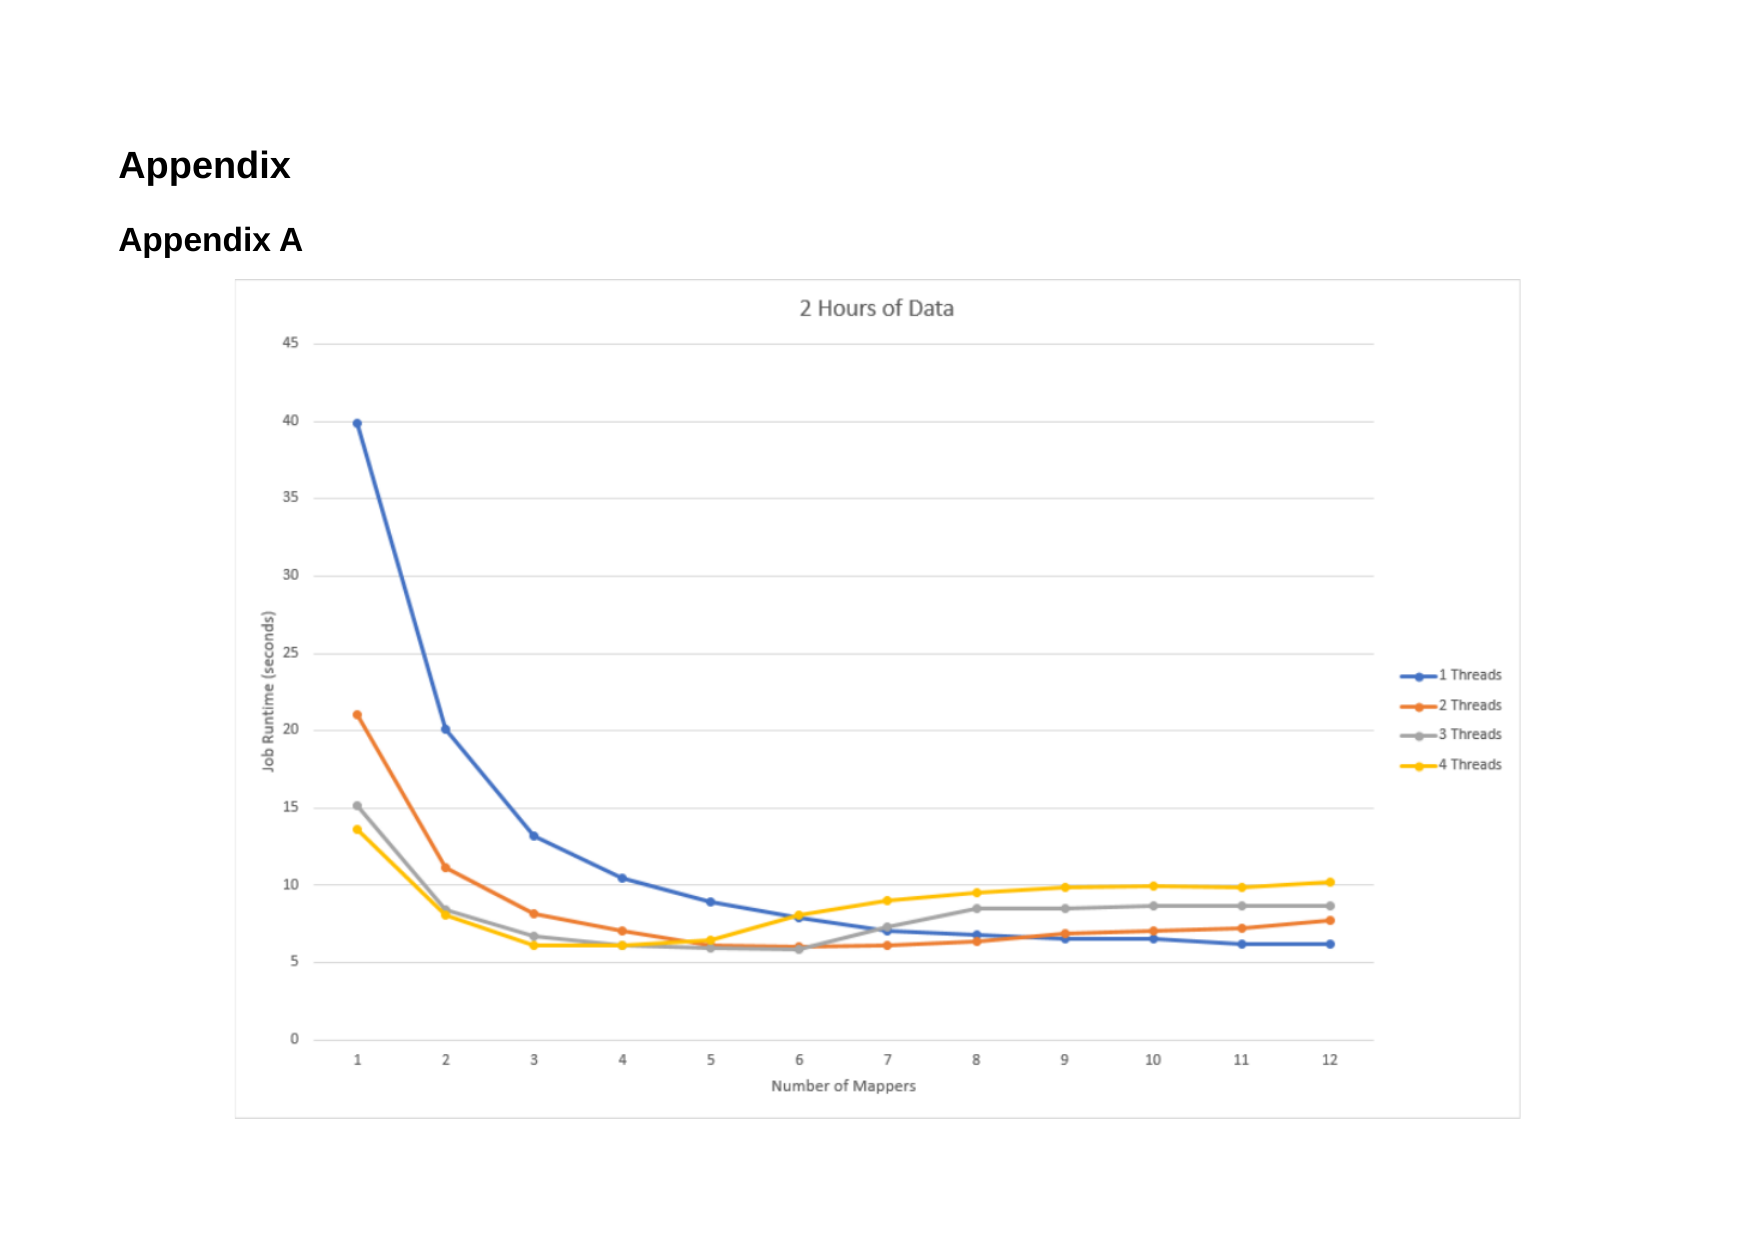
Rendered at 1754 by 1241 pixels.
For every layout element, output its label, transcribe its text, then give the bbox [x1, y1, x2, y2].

subtitle Appendix [118, 143, 1636, 187]
subtitle Appendix A [118, 220, 1636, 259]
picture [234, 279, 1521, 1119]
